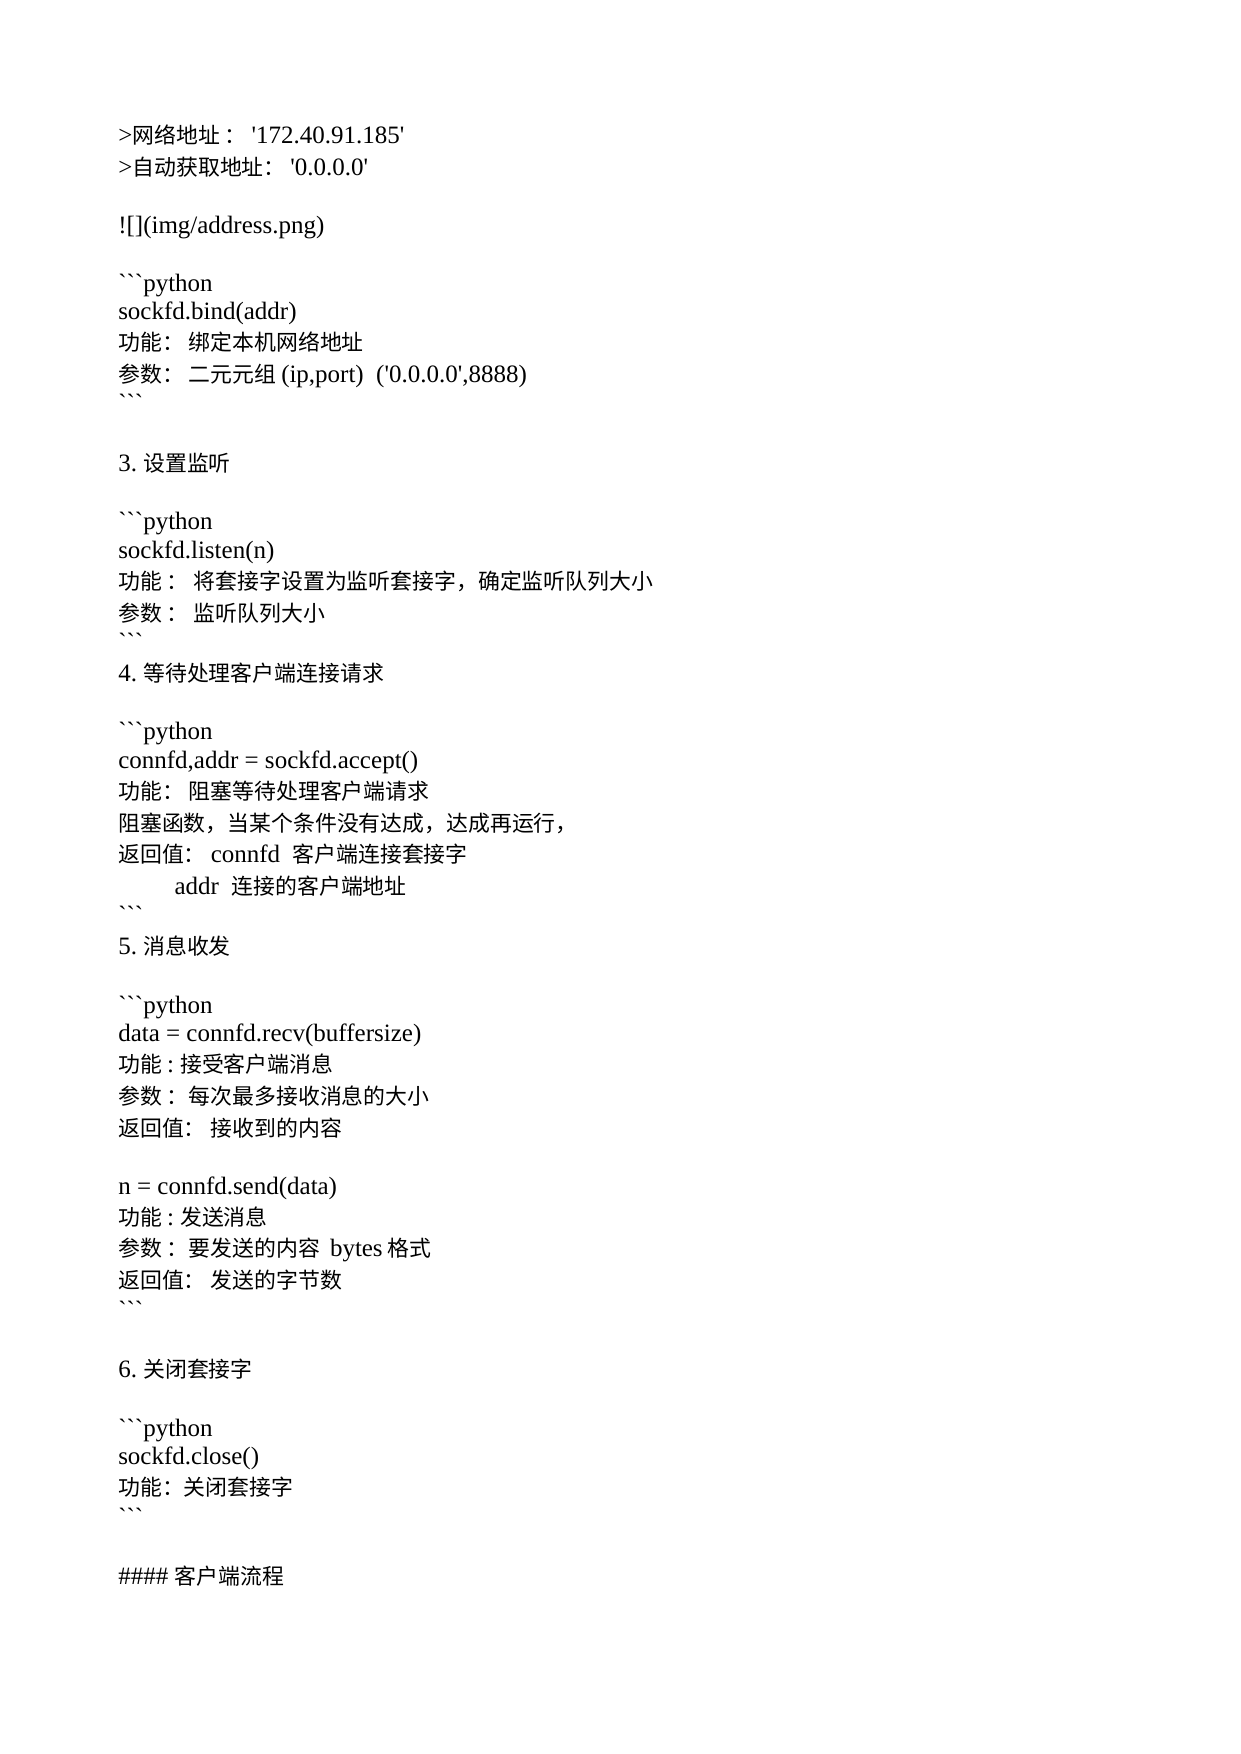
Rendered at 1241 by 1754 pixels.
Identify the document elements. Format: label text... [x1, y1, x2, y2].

text ```python [118, 506, 1122, 535]
text 功能：关闭套接字 [118, 1470, 1122, 1502]
text sockfd.listen(n) [118, 535, 1122, 564]
text ```python [118, 268, 1122, 296]
text 5. 消息收发 [118, 929, 1122, 961]
text 参数 ：要发送的内容 bytes格式 [118, 1231, 1122, 1263]
text data = connfd.recv(buffersize) [118, 1018, 1122, 1047]
text ```python [118, 1413, 1122, 1441]
text 功能： 阻塞等待处理客户端请求 [118, 774, 1122, 806]
text 返回值： 发送的字节数 [118, 1263, 1122, 1295]
text ``` [118, 1502, 1122, 1531]
text ``` [118, 901, 1122, 929]
text ```python [118, 716, 1122, 745]
text 6. 关闭套接字 [118, 1352, 1122, 1384]
text 参数 ： 监听队列大小 [118, 596, 1122, 627]
text connfd,addr = sockfd.accept() [118, 745, 1122, 774]
text ``` [118, 388, 1122, 417]
text ![](img/address.png) [118, 210, 1122, 239]
text 3. 设置监听 [118, 446, 1122, 478]
text 功能 ： 将套接字设置为监听套接字，确定监听队列大小 [118, 564, 1122, 596]
text 参数： 二元元组 (ip,port) ('0.0.0.0',8888) [118, 357, 1122, 388]
text #### 客户端流程 [118, 1559, 1122, 1591]
text n = connfd.send(data) [118, 1171, 1122, 1200]
text 功能 : 发送消息 [118, 1200, 1122, 1231]
text ``` [118, 627, 1122, 656]
text 返回值： connfd 客户端连接套接字 [118, 837, 1122, 869]
text 参数 ：每次最多接收消息的大小 [118, 1079, 1122, 1111]
text ``` [118, 1295, 1122, 1323]
text ```python [118, 990, 1122, 1018]
text >自动获取地址： '0.0.0.0' [118, 150, 1122, 181]
text 阻塞函数，当某个条件没有达成，达成再运行， [118, 806, 1122, 837]
text sockfd.bind(addr) [118, 296, 1122, 325]
text 返回值： 接收到的内容 [118, 1111, 1122, 1142]
text 功能： 绑定本机网络地址 [118, 325, 1122, 357]
text >网络地址 ： '172.40.91.185' [118, 118, 1122, 150]
text 4. 等待处理客户端连接请求 [118, 656, 1122, 688]
text addr 连接的客户端地址 [118, 869, 1122, 901]
text sockfd.close() [118, 1441, 1122, 1470]
text 功能 : 接受客户端消息 [118, 1047, 1122, 1079]
